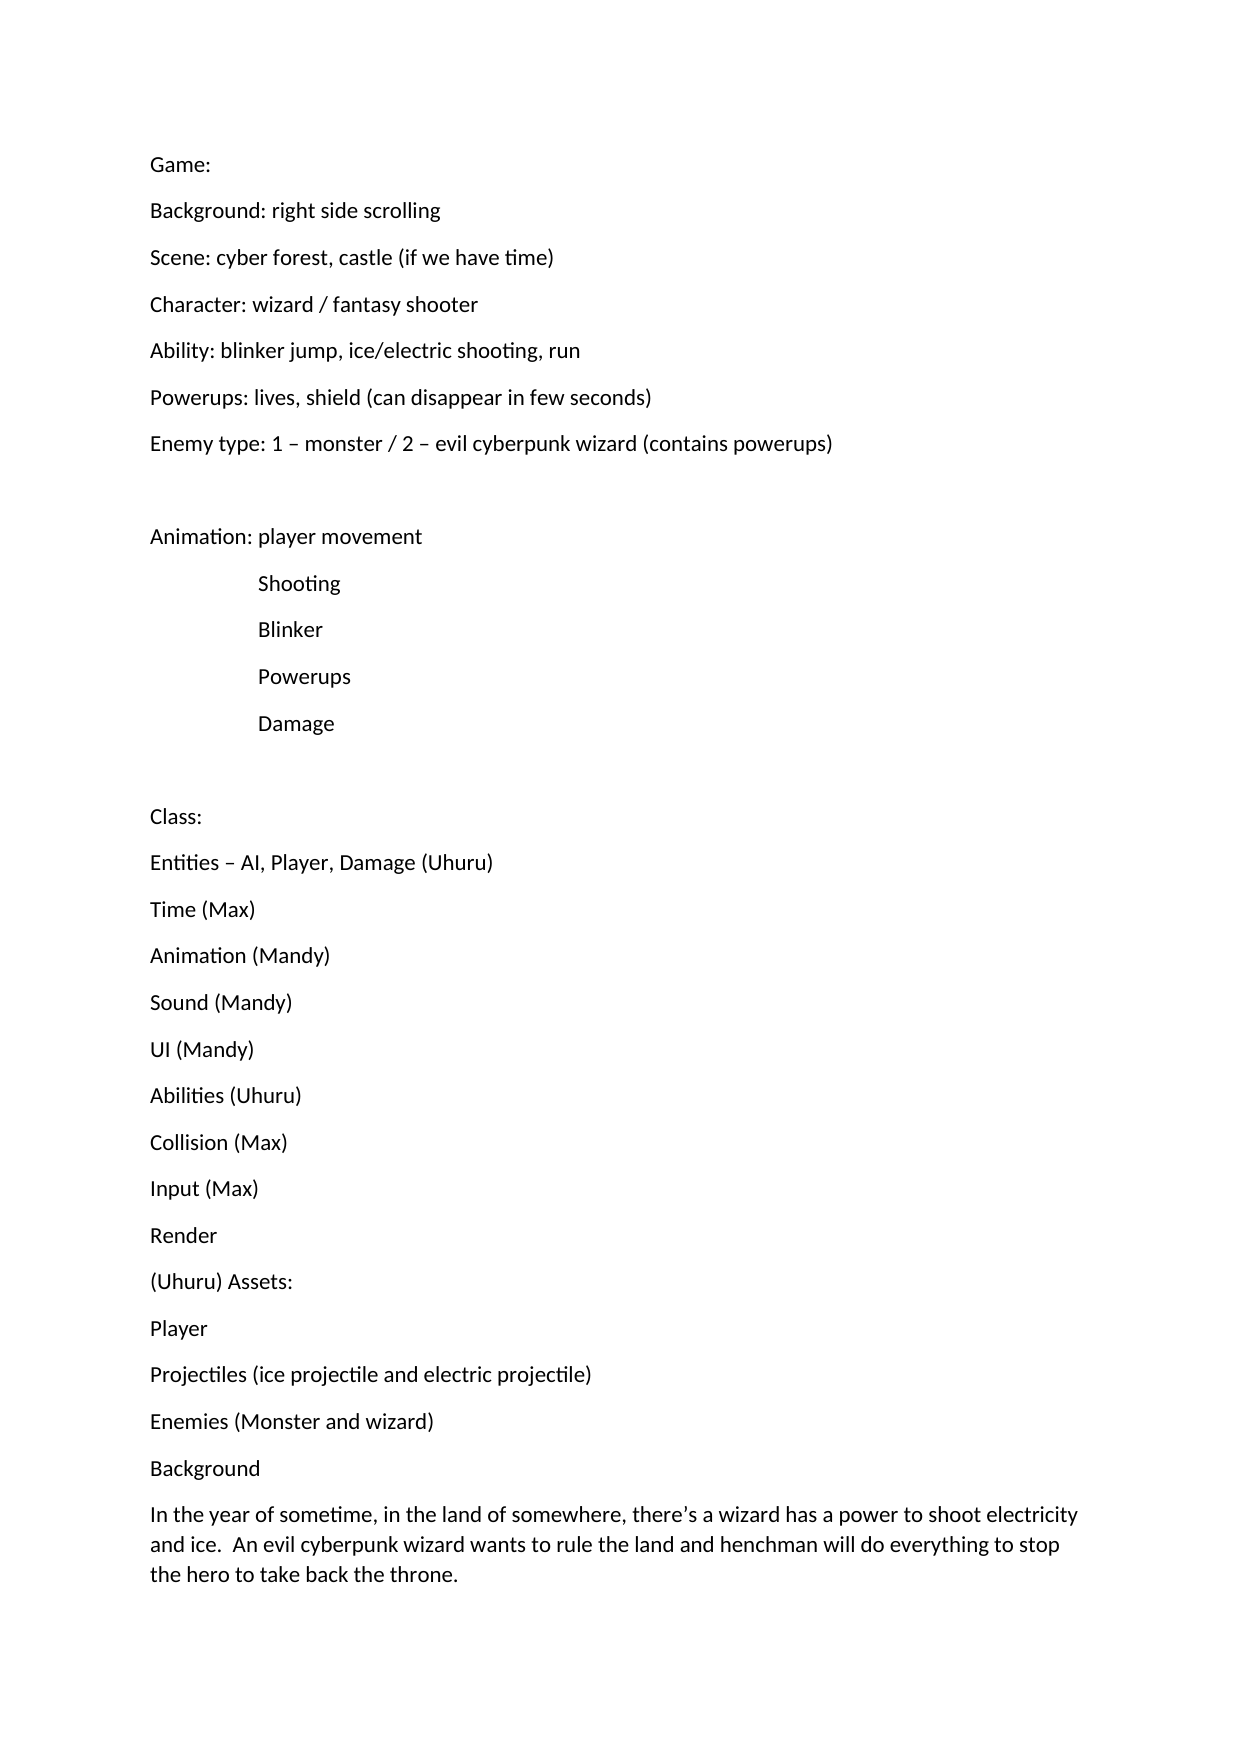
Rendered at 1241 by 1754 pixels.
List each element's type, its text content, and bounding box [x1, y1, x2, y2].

text Character: wizard / fantasy shooter [150, 290, 1090, 318]
text Input (Max) [150, 1174, 1090, 1202]
text Game: [150, 150, 1090, 178]
text Projectiles (ice projectile and electric projectile) [150, 1361, 1090, 1389]
text Animation: player movement [150, 522, 1090, 551]
text Render [150, 1221, 1090, 1249]
text Class: [150, 802, 1090, 830]
text Blinker [150, 616, 1090, 644]
text Animation (Mandy) [150, 942, 1090, 969]
text Background [150, 1454, 1090, 1482]
text UI (Mandy) [150, 1035, 1090, 1063]
text (Uhuru) Assets: [150, 1267, 1090, 1296]
text Enemy type: 1 – monster / 2 – evil cyberpunk wizard (contains powerups) [150, 429, 1090, 457]
text Abilities (Uhuru) [150, 1081, 1090, 1109]
text Time (Max) [150, 895, 1090, 923]
text Collision (Max) [150, 1128, 1090, 1156]
text Enemies (Monster and wizard) [150, 1407, 1090, 1435]
text Powerups [150, 662, 1090, 690]
text Shooting [150, 569, 1090, 597]
text Entities – AI, Player, Damage (Uhuru) [150, 848, 1090, 876]
text Player [150, 1314, 1090, 1342]
text Ability: blinker jump, ice/electric shooting, run [150, 336, 1090, 364]
text Powerups: lives, shield (can disappear in few seconds) [150, 383, 1090, 411]
text Background: right side scrolling [150, 197, 1090, 224]
text Scene: cyber forest, castle (if we have time) [150, 243, 1090, 271]
text Sound (Mandy) [150, 988, 1090, 1016]
text Damage [150, 709, 1090, 737]
text In the year of sometime, in the land of somewhere, there’s a wizard has a power to shoot electricity and ice. An evil cyberpunk wizard wants to rule the land and henchman will do everything to stop the hero to take back the throne. [150, 1500, 1090, 1588]
